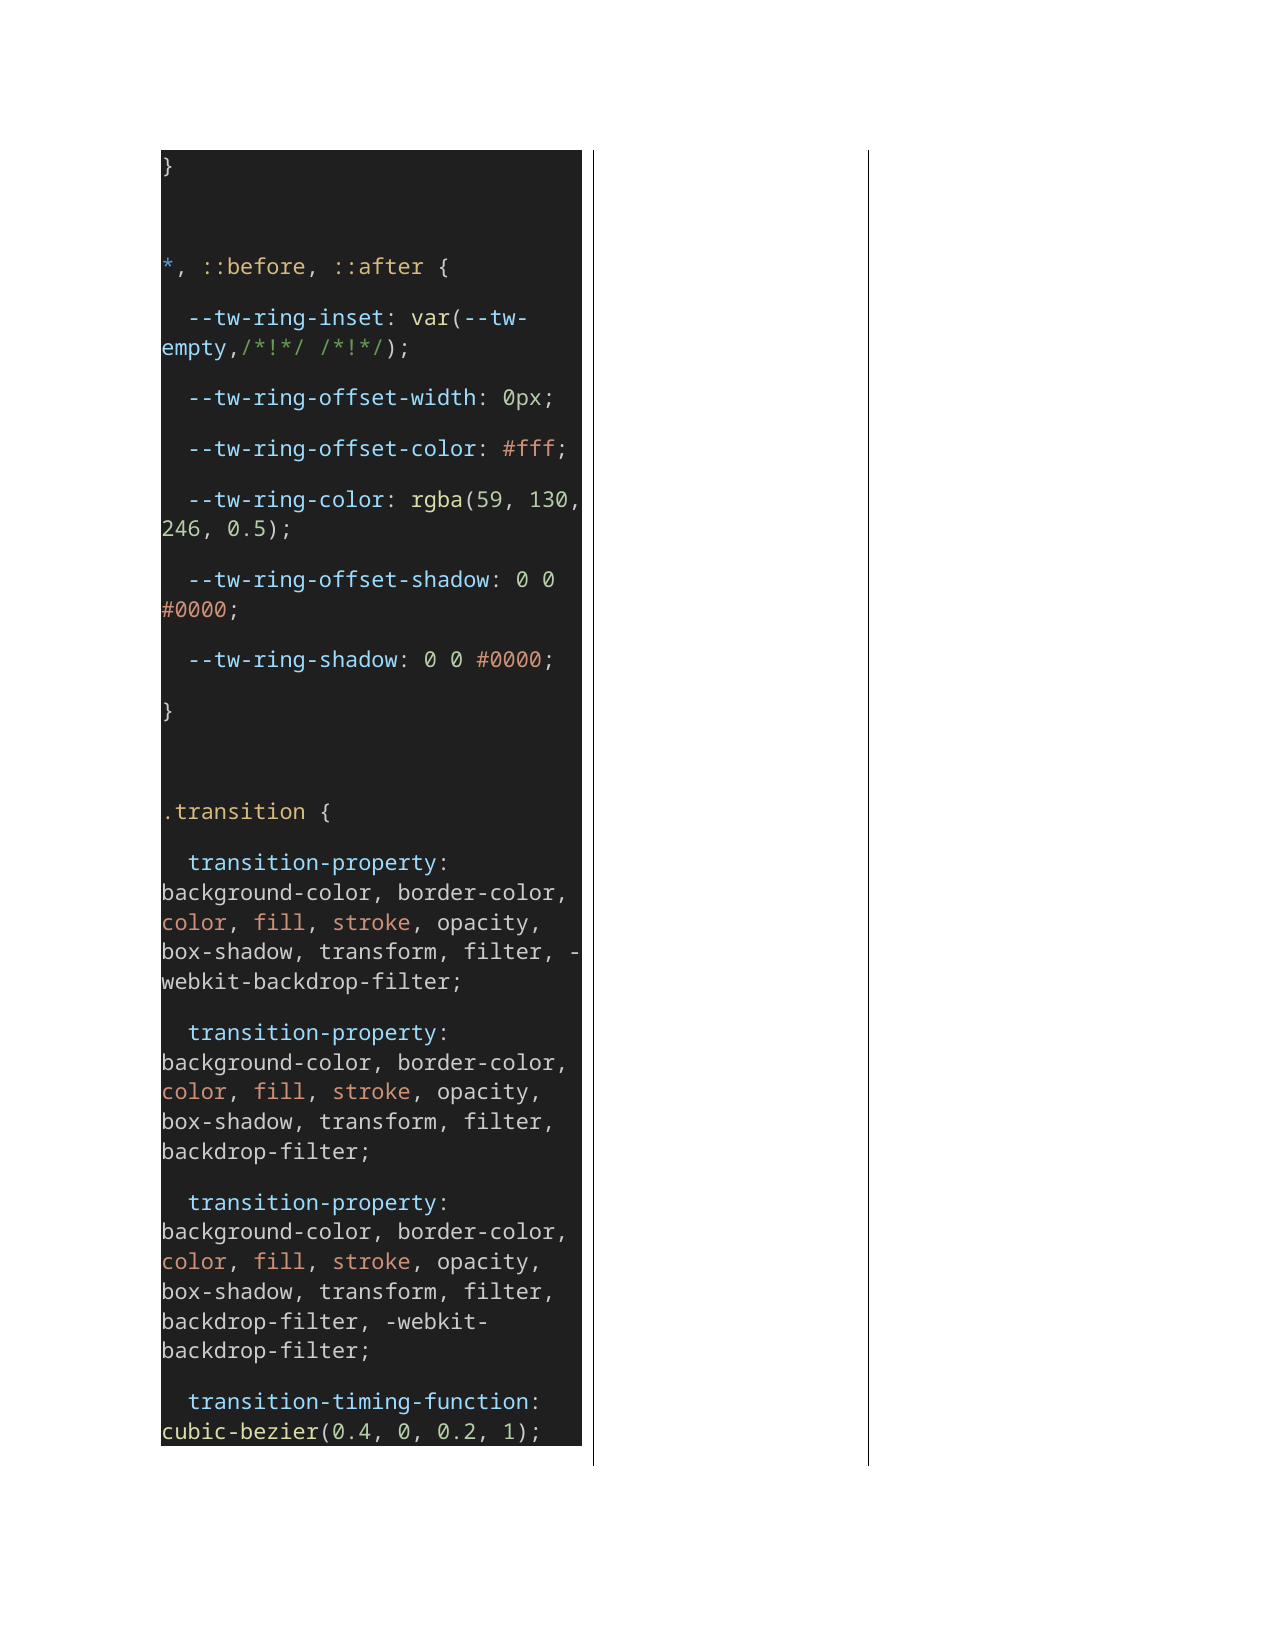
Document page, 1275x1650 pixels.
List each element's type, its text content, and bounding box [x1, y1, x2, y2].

table_header # tooplate-kool-form-pack.css :root { --body-bg-color: #181717; --white-color: #ffffff; --primary-color: #E07A5F; --secondary-color: #F2CC8F; --section-bg-color: #f0f8ff; --custom-btn-bg-color: #E07A5F; --custom-btn-bg-hover-color: #F2CC8F; --dark-color: #000000; --p-color: #717275; --link-hover-color: #F2CC8F; --body-font-family: 'Poppins', sans-serif; --heading-font-family: 'Unbounded', sans-serif; --h1-font-size: 62px; --h2-font-size: 36px; --h3-font-size: 28px; --h4-font-size: 24px; --h5-font-size: 22px; --h6-font-size: 20px; --p-font-size: 18px; --menu-font-size: 16px; --btn-font-size: 14px; --border-radius-large: 100px; --border-radius-medium: 20px; --border-radius-small: 10px; --font-weight-normal: 400; --font-weight-medium: 500; --font-weight-bold: 700; } body { background-color: var(--body-bg-color); font-family: var(--body-font-family); } h1, h2, h3, h4, h5, h6 { font-family: var(--heading-font-family); font-weight: var(--font-weight-medium); letter-spacing: -1px; } h1 { font-size: var(--h1-font-size); font-weight: var(--font-weight-bold); } h2 { font-size: var(--h2-font-size); font-weight: var(--font-weight-bold); } h3 { font-size: var(--h3-font-size); } h4 { font-size: var(--h4-font-size); } h5 { font-size: var(--h5-font-size); } h6 { font-size: var(--h6-font-size); } p { color: var(--p-color); font-size: var(--p-font-size); font-weight: var(--font-weight-normal); } ul li { color: var(--p-color); font-size: var(--p-font-size); font-weight: var(--font-weight-normal); } a, button { touch-action: manipulation; transition: all 0.3s; } a { display: inline-block; color: var(--secondary-color); text-decoration: none; } a:hover { color: var(--link-hover-color); } b, strong { font-weight: var(--font-weight-bold); } /*--------------------------------------- SECTION -----------------------------------------*/ .section-bg { background-color: var(--section-bg-color); } .section-padding { padding-top: 100px; padding-bottom: 100px; } ::selection { background-color: var(--primary-color); color: var(--white-color); } .page-404-title { color: var(--primary-color); font-size: 100px; } .page-404-title + h3 { color: var(--secondary-color); } /*--------------------------------------- CUSTOM BUTTON -----------------------------------------*/ .custom-btn { background: var(--custom-btn-bg-color); border: 2px solid transparent; border-radius: var(--border-radius-large); color: var(--white-color); font-size: var(--btn-font-size); font-weight: var(--font-weight-bold); line-height: normal; transition: all 0.3s; padding: 6px 18px; } .custom-btn:hover { background: var(--custom-btn-bg-hover-color); color: var(--white-color); } .custom-border-btn { background: transparent; border: 2px solid var(--secondary-color); color: var(--secondary-color); } .custom-border-btn:hover { background: var(--secondary-color); border-color: transparent; color: var(--white-color); } .custom-btn-bg-white { border-color: var(--white-color); color: var(--white-color); } .custom-btn-group .link { color: var(--white-color); font-weight: var(--font-weight-medium); } .custom-btn-group .link:hover { color: var(--link-hover-color); } /*--------------------------------------- SITE HEADER -----------------------------------------*/ .site-header { position: absolute; z-index: 22; top: 0; right: 0; left: 0; padding-top: 30px; padding-bottom: 30px; } .site-header .container { background-color: rgba(0, 0, 0, 0.65); border-radius: var(--border-radius-large); padding: 15px 25px; max-height: 70px; } .site-header-text { color: var(--white-color); font-size: var(--p-font-size); font-weight: var(--font-weight-bold); } .site-header-text span { margin-left: 20px; color: yellow; } .site-header .social-icon { max-height: 35px; } .site-header-text ul { margin-left: 30px; color: rgb(248, 248, 12); } .offcanvas { background-color: rgba(0, 0, 0, 0.85); padding: 30px; } .offcanvas.offcanvas-end { border-left: 0; } .offcanvas-header .btn-close { filter: brightness(0) invert(1); transition: all 0.3s; } .offcanvas-header .btn-close:hover { transform: rotate(180deg); } .offcanvas-icon { font-size: var(--h3-font-size); color: var(--white-color); margin-left: 15px; } .offcanvas nav ul { margin: 0; padding: 0; } .offcanvas nav ul li { list-style: none; display: block; } .offcanvas nav ul li a { color: var(--white-color); font-family: var(--heading-font-family); font-size: var(--p-font-size); font-weight: var(--font-weight-medium); display: inline-block; margin-top: 5px; margin-bottom: 5px; } .offcanvas nav ul li a:hover, .offcanvas nav ul li a.active { color: var(--link-hover-color); } /*--------------------------------------- HERO -----------------------------------------*/ .hero-section { position: relative; overflow: hidden; height: 100vh; min-height: 675px; padding-top: 100px; padding-bottom: 100px; } .hero-bg { background-image: url('../images/people-practicing-social-integration.jpg'); background-repeat: no-repeat; background-position: center; background-size: cover; } .hero-bg::after { content: ""; background: linear-gradient(to top, var(--dark-color), transparent 200%); position: absolute; top: 0; left: 0; width: 100%; height: 100%; pointer-events: none; } .hero-bg .container { position: relative; z-index: 2; } .hero-section small { color: var(--primary-color); display: block; font-size: var(--btn-font-size); font-style: italic; position: relative; padding-left: 75px; } .hero-section small::before { content: ""; background-color: var(--white-color); width: 50px; height: 2px; position: absolute; top: 50%; left: 35px; transform: translate(-50%, 0); } .video-wrap { z-index: -100; } .custom-video { position: absolute; top: 0; left: 0; object-fit: cover; width: 100%; height: 100%; } .hero-title { color: var(--white-color); } /*--------------------------------------- COUNTDOWN -----------------------------------------*/ .countdown { padding-left: 0; } .countdown-title { color: var(--white-color); } .countdown-item { list-style: none; flex: 0 0 13%; margin: 15px; } .countdown-text { color: var(--section-bg-color); font-size: var(--p-font-size); font-style: italic; } /*--------------------------------------- MODAL EMAIL FORM -----------------------------------------*/ .modal-content { background-color: var(--dark-color); border-radius: 0; position: relative; } .modal-content::after { content: ""; background-color: var(--custom-btn-bg-color); border: 50px solid var(--secondary-color); border-radius: 100%; position: absolute; top: -100px; right: -120px; width: 250px; height: 250px; pointer-events: none; } .modal-header, .modal-body, .modal-footer { padding: 30px 40px; } .modal-header { background-color: var(--dark-color); border-radius: 0; border-bottom: 0; padding: 0; } .modal-body h2 { color: var(--white-color); font-size: var(--h4-font-size); position: relative; bottom: 30px; } .modal-header .btn-close { filter: brightness(0) invert(1); position: relative; z-index: 22; top: 20px; right: 20px; transition: all 0.3s; } .modal-header .btn-close:hover { transform: rotate(180deg); } .modal-body, .modal-footer { position: relative; z-index: 2; } .modal-footer { border-top: 0; padding-top: 0; } .modal-footer p { font-size: var(--btn-font-size); } /*--------------------------------------- CUSTOM FORM -----------------------------------------*/ .custom-form .form-control { border-radius: var(--border-radius-large); border-width: 2px; box-shadow: none; color: var(--p-color); margin-bottom: 20px; padding: 10px; padding-left: 20px; outline: none; } .custom-form .form-control:focus, .custom-form .form-control:hover { border-color: var(--primary-color); } .form-check-input:checked { background-color: var(--primary-color); border-color: var(--primary-color); } .form-floating>label { padding-left: 20px; } .custom-form button[type="submit"] { background: var(--custom-btn-bg-color); border: none; border-radius: var(--border-radius-large); color: var(--white-color); font-family: var(--heading-font-family); font-size: var(--p-font-size); font-weight: var(--font-weight-bold); transition: all 0.3s; margin-bottom: 0; padding-left: 10px; } .custom-form button[type="submit"]:hover, .custom-form button[type="submit"]:focus { background: var(--custom-btn-bg-hover-color); border-color: transparent; } .custom-form .form-check-label { color: var(--p-color); } .contact-form .form-floating>textarea { border-radius: var(--border-radius-medium); height: 110px; } .login-form .custom-btn { font-family: var(--heading-font-family); padding: 10.25px 35px; font-size: var(--p-font-size); } /*--------------------------------------- SOCIAL ICON -----------------------------------------*/ .social-icon { margin: 0; padding: 0; } .social-icon-item { list-style: none; display: inline-block; vertical-align: top; } .social-icon-link { border-radius: var(--border-radius-large); color: var(--white-color); font-size: var(--btn-font-size); display: block; margin-right: 5px; text-align: center; width: 35px; height: 35px; line-height: 36px; transition: background 0.2s, color 0.2s; } .social-icon-link:hover { background: var(--primary-color); color: var(--white-color); } /*--------------------------------------- RESPONSIVE STYLES -----------------------------------------*/ @media screen and (max-width: 991px) { h1 { font-size: 36px; } h2 { font-size: 28px; } h3 { font-size: 22px; } h4 { font-size: 20px; } h5 { font-size: 18px; } h6 { font-size: 16px; } .section-padding { padding-top: 50px; padding-bottom: 50px; } } @media screen and (max-width: 480px) { .site-header .social-icon { display: none !important; } .offcanvas-icon { margin-left: 10px; } .countdown-item { margin: 10px; } } [869, 150, 1169, 1466]
table_header #tailwind.css *, ::before, ::after { box-sizing: border-box; } html { -moz-tab-size: 4; -o-tab-size: 4; tab-size: 4; } html { line-height: 1.15; -webkit-text-size-adjust: 100%; } body { margin: 0; } body { font-family: system-ui, -apple-system, 'Segoe UI', Roboto, Helvetica, Arial, sans-serif, 'Apple Color Emoji', 'Segoe UI Emoji'; } hr { height: 0; color: inherit; } abbr[title] { -webkit-text-decoration: underline dotted; text-decoration: underline dotted; } b, strong { font-weight: bolder; } code, kbd, samp, pre { font-family: ui-monospace, SFMono-Regular, Consolas, 'Liberation Mono', Menlo, monospace; font-size: 1em; } small { font-size: 80%; } sub, sup { font-size: 75%; line-height: 0; position: relative; vertical-align: baseline; } sub { bottom: -0.25em; } sup { top: -0.5em; } table { text-indent: 0; border-color: inherit; } button, input, optgroup, select, textarea { font-family: inherit; font-size: 100%; line-height: 1.15; margin: 0; } button, select { text-transform: none; } button, [type='button'], [type='submit'] { -webkit-appearance: button; } legend { padding: 0; } progress { vertical-align: baseline; } summary { display: list-item; } blockquote, dl, dd, h1, h2, h3, h4, h5, h6, hr, figure, p, pre { margin: 0; } button { background-color: transparent; background-image: none; } fieldset { margin: 0; padding: 0; } ol, ul { list-style: none; margin: 0; padding: 0; } html { font-family: ui-sans-serif, system-ui, -apple-system, BlinkMacSystemFont, "Segoe UI", Roboto, "Helvetica Neue", Arial, "Noto Sans", sans-serif, "Apple Color Emoji", "Segoe UI Emoji", "Segoe UI Symbol", "Noto Color Emoji"; line-height: 1.5; } body { font-family: inherit; line-height: inherit; } *, ::before, ::after { box-sizing: border-box; border-width: 0; border-style: solid; border-color: currentColor; } hr { border-top-width: 1px; } img { border-style: solid; } textarea { resize: vertical; } input::-moz-placeholder, textarea::-moz-placeholder { opacity: 1; color: #9ca3af; } input:-ms-input-placeholder, textarea:-ms-input-placeholder { opacity: 1; color: #9ca3af; } input::placeholder, textarea::placeholder { opacity: 1; color: #9ca3af; } button { cursor: pointer; } table { border-collapse: collapse; } h1, h2, h3, h4, h5, h6 { font-size: inherit; font-weight: inherit; } a { color: inherit; text-decoration: inherit; } button, input, optgroup, select, textarea { padding: 0; line-height: inherit; color: inherit; } pre, code, kbd, samp { font-family: ui-monospace, SFMono-Regular, Menlo, Monaco, Consolas, "Liberation Mono", "Courier New", monospace; } img, svg, video, canvas, audio, iframe, embed, object { display: block; vertical-align: middle; } img, video { max-width: 100%; height: auto; } [hidden] { display: none; } *, ::before, ::after { --tw-border-opacity: 1; border-color: rgba(229, 231, 235, var(--tw-border-opacity)); } .container { width: 100%; } @media (min-width: 640px) { .container { max-width: 640px; } } @media (min-width: 768px) { .container { max-width: 768px; } } @media (min-width: 1024px) { .container { max-width: 1024px; } } @media (min-width: 1280px) { .container { max-width: 1280px; } } @media (min-width: 1536px) { .container { max-width: 1536px; } } .fixed { position: fixed; } .absolute { position: absolute; } .relative { position: relative; } .bottom-0 { bottom: 0px; } .left-0 { left: 0px; } .m-5 { margin: 1.25rem; } .mx-4 { margin-left: 1rem; margin-right: 1rem; } .mx-auto { margin-left: auto; margin-right: auto; } .mt-5 { margin-top: 1.25rem; } .mr-3 { margin-right: 0.75rem; } .mr-4 { margin-right: 1rem; } .mr-6 { margin-right: 1.5rem; } .mr-8 { margin-right: 2rem; } .mb-1 { margin-bottom: 0.25rem; } .mb-2 { margin-bottom: 0.5rem; } .mb-3 { margin-bottom: 0.75rem; } .mb-4 { margin-bottom: 1rem; } .mb-5 { margin-bottom: 1.25rem; } .mb-6 { margin-bottom: 1.5rem; } .mb-10 { margin-bottom: 2.5rem; } .mb-16 { margin-bottom: 4rem; } .ml-3 { margin-left: 0.75rem; } .block { display: block; } .inline-block { display: inline-block; } .flex { display: flex; } .table { display: table; } .hidden { display: none; } .w-full { width: 100%; } .flex-1 { flex: 1 1 0%; } @-webkit-keyframes spin { to { transform: rotate(360deg); } } @keyframes spin { to { transform: rotate(360deg); } } @-webkit-keyframes ping { 75%, 100% { transform: scale(2); opacity: 0; } } @keyframes ping { 75%, 100% { transform: scale(2); opacity: 0; } } @-webkit-keyframes pulse { 50% { opacity: .5; } } @keyframes pulse { 50% { opacity: .5; } } @-webkit-keyframes bounce { 0%, 100% { transform: translateY(-25%); -webkit-animation-timing-function: cubic-bezier(0.8,0,1,1); animation-timing-function: cubic-bezier(0.8,0,1,1); } 50% { transform: none; -webkit-animation-timing-function: cubic-bezier(0,0,0.2,1); animation-timing-function: cubic-bezier(0,0,0.2,1); } } @keyframes bounce { 0%, 100% { transform: translateY(-25%); -webkit-animation-timing-function: cubic-bezier(0.8,0,1,1); animation-timing-function: cubic-bezier(0.8,0,1,1); } 50% { transform: none; -webkit-animation-timing-function: cubic-bezier(0,0,0.2,1); animation-timing-function: cubic-bezier(0,0,0.2,1); } } .resize { resize: both; } .flex-col { flex-direction: column; } .items-start { align-items: flex-start; } .items-center { align-items: center; } .justify-end { justify-content: flex-end; } .justify-center { justify-content: center; } .justify-between { justify-content: space-between; } .justify-around { justify-content: space-around; } .rounded-md { border-radius: 0.375rem; } .rounded-lg { border-radius: 0.5rem; } .rounded-xl { border-radius: 0.75rem; } .border-b { border-bottom-width: 1px; } .bg-black { --tw-bg-opacity: 1; background-color: rgba(0, 0, 0, var(--tw-bg-opacity)); } .bg-white { --tw-bg-opacity: 1; background-color: rgba(255, 255, 255, var(--tw-bg-opacity)); } .bg-opacity-0 { --tw-bg-opacity: 0; } .bg-opacity-50 { --tw-bg-opacity: 0.5; } .bg-opacity-70 { --tw-bg-opacity: 0.7; } .bg-opacity-80 { --tw-bg-opacity: 0.8; } .p-8 { padding: 2rem; } .p-10 { padding: 2.5rem; } .p-12 { padding: 3rem; } .px-0 { padding-left: 0px; padding-right: 0px; } .px-2 { padding-left: 0.5rem; padding-right: 0.5rem; } .px-4 { padding-left: 1rem; padding-right: 1rem; } .px-8 { padding-left: 2rem; padding-right: 2rem; } .px-10 { padding-left: 2.5rem; padding-right: 2.5rem; } .px-12 { padding-left: 3rem; padding-right: 3rem; } .py-1 { padding-top: 0.25rem; padding-bottom: 0.25rem; } .py-2 { padding-top: 0.5rem; padding-bottom: 0.5rem; } .py-4 { padding-top: 1rem; padding-bottom: 1rem; } .py-6 { padding-top: 1.5rem; padding-bottom: 1.5rem; } .py-12 { padding-top: 3rem; padding-bottom: 3rem; } .py-20 { padding-top: 5rem; padding-bottom: 5rem; } .py-24 { padding-top: 6rem; padding-bottom: 6rem; } .pt-3 { padding-top: 0.75rem; } .pt-24 { padding-top: 6rem; } .pr-12 { padding-right: 3rem; } .pb-4 { padding-bottom: 1rem; } .pb-14 { padding-bottom: 3.5rem; } .pb-48 { padding-bottom: 12rem; } .pl-10 { padding-left: 2.5rem; } .text-center { text-align: center; } .text-right { text-align: right; } .text-lg { font-size: 1.125rem; line-height: 1.75rem; } .text-xl { font-size: 1.25rem; line-height: 1.75rem; } .text-2xl { font-size: 1.5rem; line-height: 2rem; } .text-3xl { font-size: 1.875rem; line-height: 2.25rem; } .text-4xl { font-size: 2.25rem; line-height: 2.5rem; } .text-5xl { font-size: 3rem; line-height: 1; } .font-light { font-weight: 300; } .font-normal { font-weight: 400; } .font-medium { font-weight: 500; } .font-semibold { font-weight: 600; } .leading-8 { line-height: 2rem; } .text-white { --tw-text-opacity: 1; color: rgba(255, 255, 255, var(--tw-text-opacity)); } .hover\:text-gray-200:hover { --tw-text-opacity: 1; color: rgba(229, 231, 235, var(--tw-text-opacity)); } .hover\:text-yellow-500:hover { --tw-text-opacity: 1; color: rgba(245, 158, 11, var(--tw-text-opacity)); } .hover\:text-yellow-600:hover { --tw-text-opacity: 1; color: rgba(217, 119, 6, var(--tw-text-opacity)); } *, ::before, ::after { --tw-shadow: 0 0 #0000; } *, ::before, ::after { --tw-ring-inset: var(--tw-empty,/*!*/ /*!*/); --tw-ring-offset-width: 0px; --tw-ring-offset-color: #fff; --tw-ring-color: rgba(59, 130, 246, 0.5); --tw-ring-offset-shadow: 0 0 #0000; --tw-ring-shadow: 0 0 #0000; } .transition { transition-property: background-color, border-color, color, fill, stroke, opacity, box-shadow, transform, filter, -webkit-backdrop-filter; transition-property: background-color, border-color, color, fill, stroke, opacity, box-shadow, transform, filter, backdrop-filter; transition-property: background-color, border-color, color, fill, stroke, opacity, box-shadow, transform, filter, backdrop-filter, -webkit-backdrop-filter; transition-timing-function: cubic-bezier(0.4, 0, 0.2, 1); transition-duration: 150ms; } @media (min-width: 640px) { .sm\:mr-12 { margin-right: 3rem; } .sm\:mb-3 { margin-bottom: 0.75rem; } .sm\:ml-6 { margin-left: 1.5rem; } .sm\:ml-auto { margin-left: auto; } .sm\:px-0 { padding-left: 0px; padding-right: 0px; } .sm\:px-8 { padding-left: 2rem; padding-right: 2rem; } .sm\:py-10 { padding-top: 2.5rem; padding-bottom: 2.5rem; } .sm\:py-48 { padding-top: 12rem; padding-bottom: 12rem; } .sm\:pt-48 { padding-top: 12rem; } .sm\:pb-60 { padding-bottom: 15rem; } .sm\:text-lg { font-size: 1.125rem; line-height: 1.75rem; } .sm\:text-xl { font-size: 1.25rem; line-height: 1.75rem; } } @media (min-width: 768px) { .md\:mt-0 { margin-top: 0px; } .md\:mb-0 { margin-bottom: 0px; } .md\:hidden { display: none; } .md\:flex-row { flex-direction: row; } .md\:py-3 { padding-top: 0.75rem; padding-bottom: 0.75rem; } .md\:py-6 { padding-top: 1.5rem; padding-bottom: 1.5rem; } } @media (min-width: 1024px) { .lg\:flex-row { flex-direction: row; } .lg\:items-stretch { align-items: stretch; } } @media (min-width: 1280px) { } @media (min-width: 1536px) { } [150, 150, 593, 1466]
table_header # tooplate-antique-café.css body { font-family: 'Raleway', sans-serif; background-color: #1924f5; } p a { color: rgb(15, 15, 1); } p a:hover { color: #9FF; } #about p a { color: #066; } #about p a:hover { color: #F36; } #contact p a { color: #066; } footer span a { color: #f3e6e6; } .tm-logo-font { font-family: 'Oswald', sans-serif; } .tm-container { max-width: 1200px; } .parallax-window { min-height: 1064px; background: transparent; } .tm-text-yellow { color: #FC6; } .tm-text-gold { color: #131212; } .tm-text-go { color: #f5f2f2; } .tm-text-brown { color: #01060b; } .tm-text-green { color: #006666; } a.tm-bg-green:hover { background-color: #0a8585; } .tm-bg-brown { background-color: #5e3d17; } .tm-bg-green { background-color: #006666; } .tm-border-gold { border-color: #CC9966; } .tm-intro-width { max-width: 750px; } .tm-item-container { max-width: 1060px; } .input:focus { outline: none !important; border:1px solid #CC9966; box-shadow: 0 0 10px #b67533; } input::placeholder, textarea::placeholder { color: rgb(214, 212, 212); opacity: 1; } input:-ms-input-placeholder, textarea:-ms-input-placeholder { color: rgb(214, 212, 212); } input::-ms-input-placeholder, textarea::-ms-input-placeholder { color: rgb(214, 212, 212); } #tm-nav { z-index: 1000; transition: all 0.3s ease; } #tm-nav.scroll { background-color: rgba(0,0,0,0.7); } #tm-nav li a { border-bottom-color: transparent; transition: all 0.3s ease; } #tm-nav li a.current, #tm-nav li a:hover { border-bottom: 4px solid #090501; } .tm-text-2xl { font-size: 1.2rem; line-height: 2rem; } *, *:before, *:after { box-sizing: border-box; } html { font-size: 100%; } body { font-family: acumin-pro, system-ui, sans-serif; margin: 0; display: grid; grid-template-rows: auto 1fr auto; font-size: 14px; background-color: #515050; align-items: start; min-height: 100vh; } .footer { display: flex; flex-flow: row wrap; padding: 30px 30px 20px 30px; color: #0f0e0e; background-color: rgb(216, 243, 216); border-top: 3px solid #151515; image-rendering: calc(1); } .footer > * { flex: 1 100%; } .footer__addr { margin-right: 2em; margin-bottom: 2.5em; margin-left: 2em; } .footer__logo { font-family: 'Pacifico', cursive; font-weight: 400; text-transform: lowercase; font-size: 1.5rem; } .footer__addr h2 { margin-top: 1.3em; font-size: 15px; font-weight: 400; } .nav__title { font-weight: 600; font-size: 20px; } .footer address { font-style: normal; color: #609cf6; } .footer__btn { display: flex; align-items: center; justify-content: center; height: 36px; max-width: max-content; background-color: rgba(5, 5, 5, 0.943); border-radius: 100px; color: #f6f3f3; line-height: 0; margin: 0.6em 0; font-size: 1rem; padding: 0 1.3em; } .footer ul { list-style: none; padding-left: 0; } .footer li { line-height: 2em; } .footer a { text-decoration: none; } .footer__nav { display: flex; flex-flow: row wrap; } .footer__nav > * { flex: 1 50%; margin-right: 1.25em; font-size: 15px; } .footer__link > * { column-count: 1; column-gap: 0.5em; font-size: 15px; } .nav__title { color: #100f0f; column-gap: 2rem; } .nav__ul { color: #100f0f; column-gap: 2rem; } .nav__ul--extra { column-count: 1; column-gap: 1.5em; font-size: 15px; } .nav__item--extra { column-count: 2; column-gap: 0.5em; font-size: 15px; } .legal { display: flex; flex-wrap: wrap; color: #f8f1f1; } .legal__links { display: flex; align-items: center; } .heart { color: #2f2f2f; } @media screen and (min-width: 24.375em) { .legal .legal__links { margin-left: auto; } } @media screen and (min-width: 40.375em) { .footer__nav > * { flex: 1; } .nav__item--extra { flex-grow: 2; } .footer__addr { flex: 1 0px; } .footer__nav { flex: 2 0px; } } /* footer section end */ @media (min-width: 768px) { #tm-nav.scroll .tm-container { padding-top: 10px; padding-bottom: 10px; } } @media (max-width: 767px) { #tm-nav { width: auto; right: 0; border-radius: 5px; } } @media (max-width: 639px) { .parallax-window { min-height: 600px; } } @media (max-width: 370px) { .tm-menu-item { flex-direction: column; } .tm-menu-item-2 { flex-direction: column-reverse; } .tm-menu-item img { margin-bottom: 10px; } .tm-menu-item-2 img { margin-bottom: 10px; } } [594, 150, 868, 1466]
